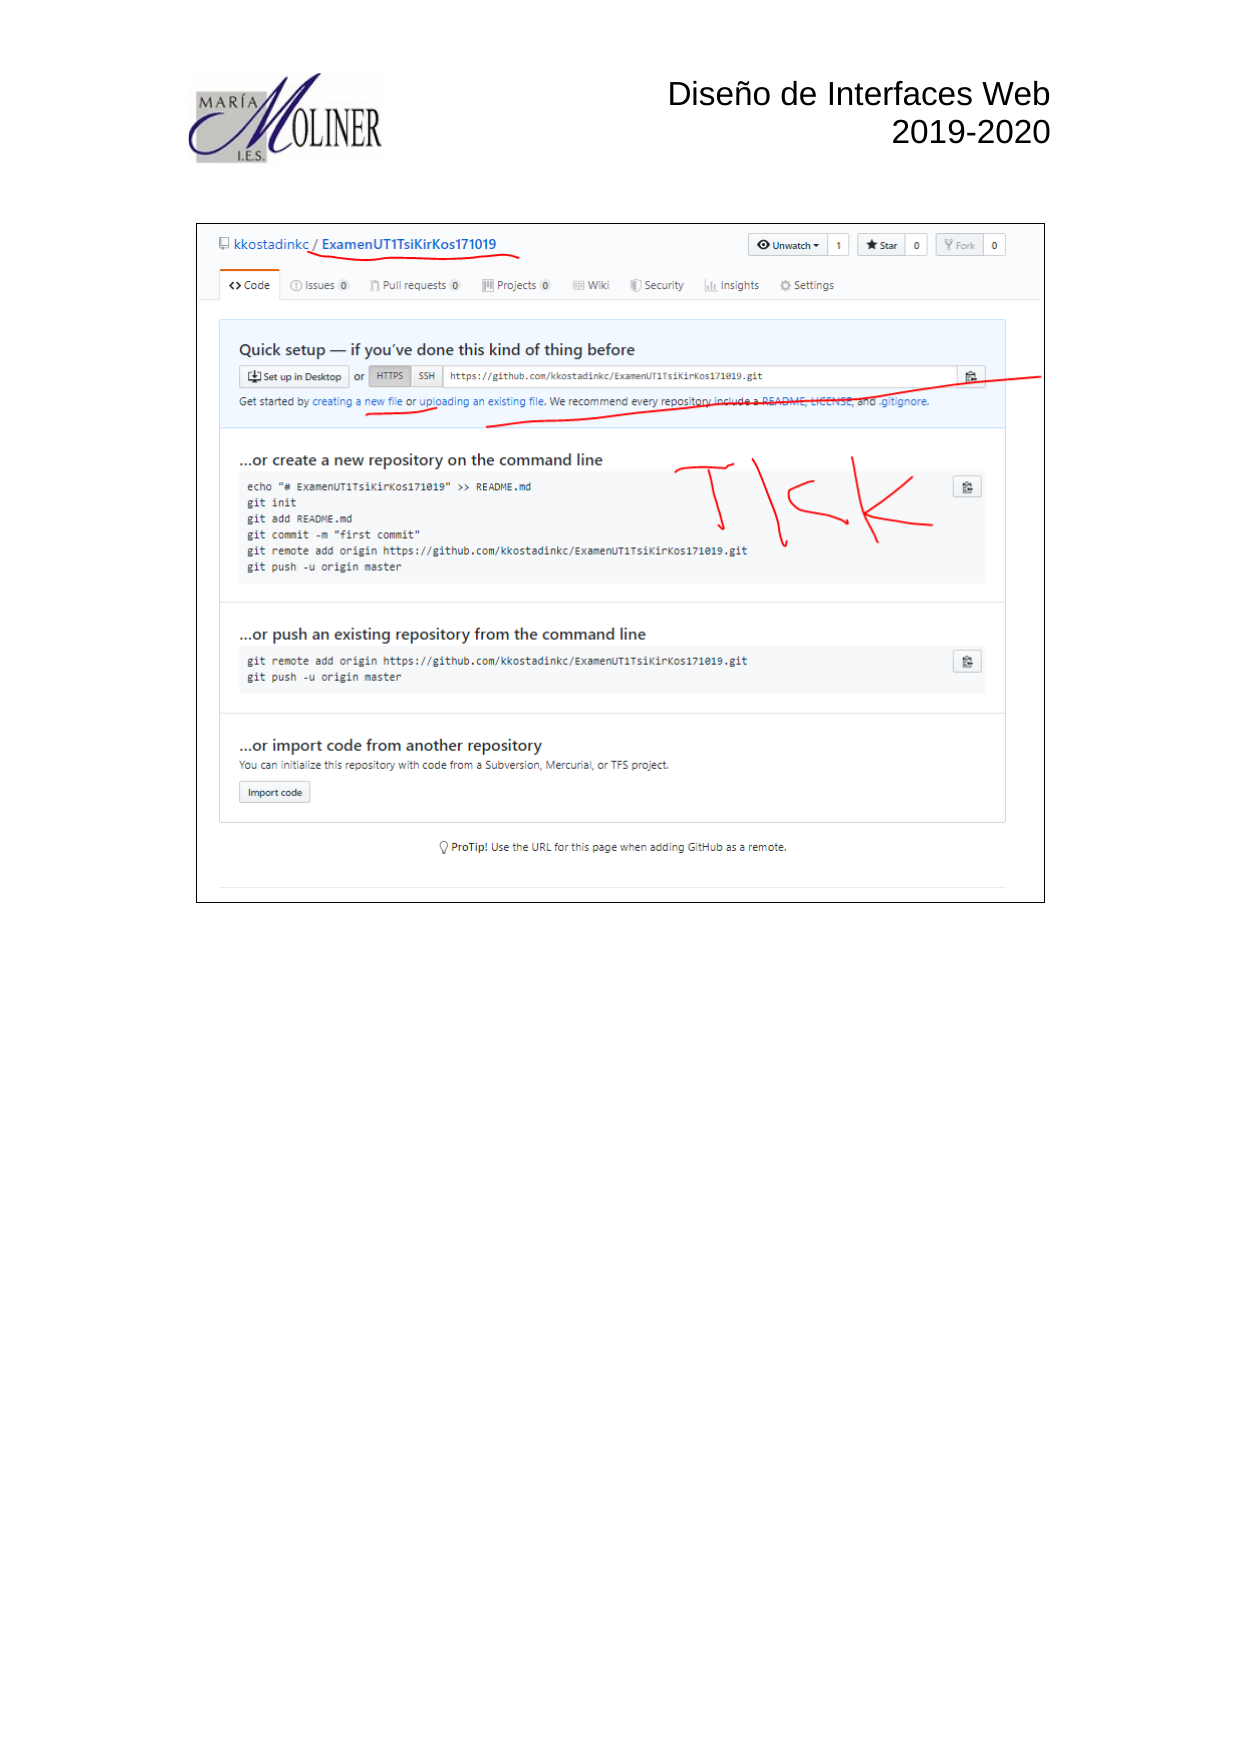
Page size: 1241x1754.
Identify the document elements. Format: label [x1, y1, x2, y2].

picture [198, 225, 1042, 900]
picture [188, 73, 383, 164]
